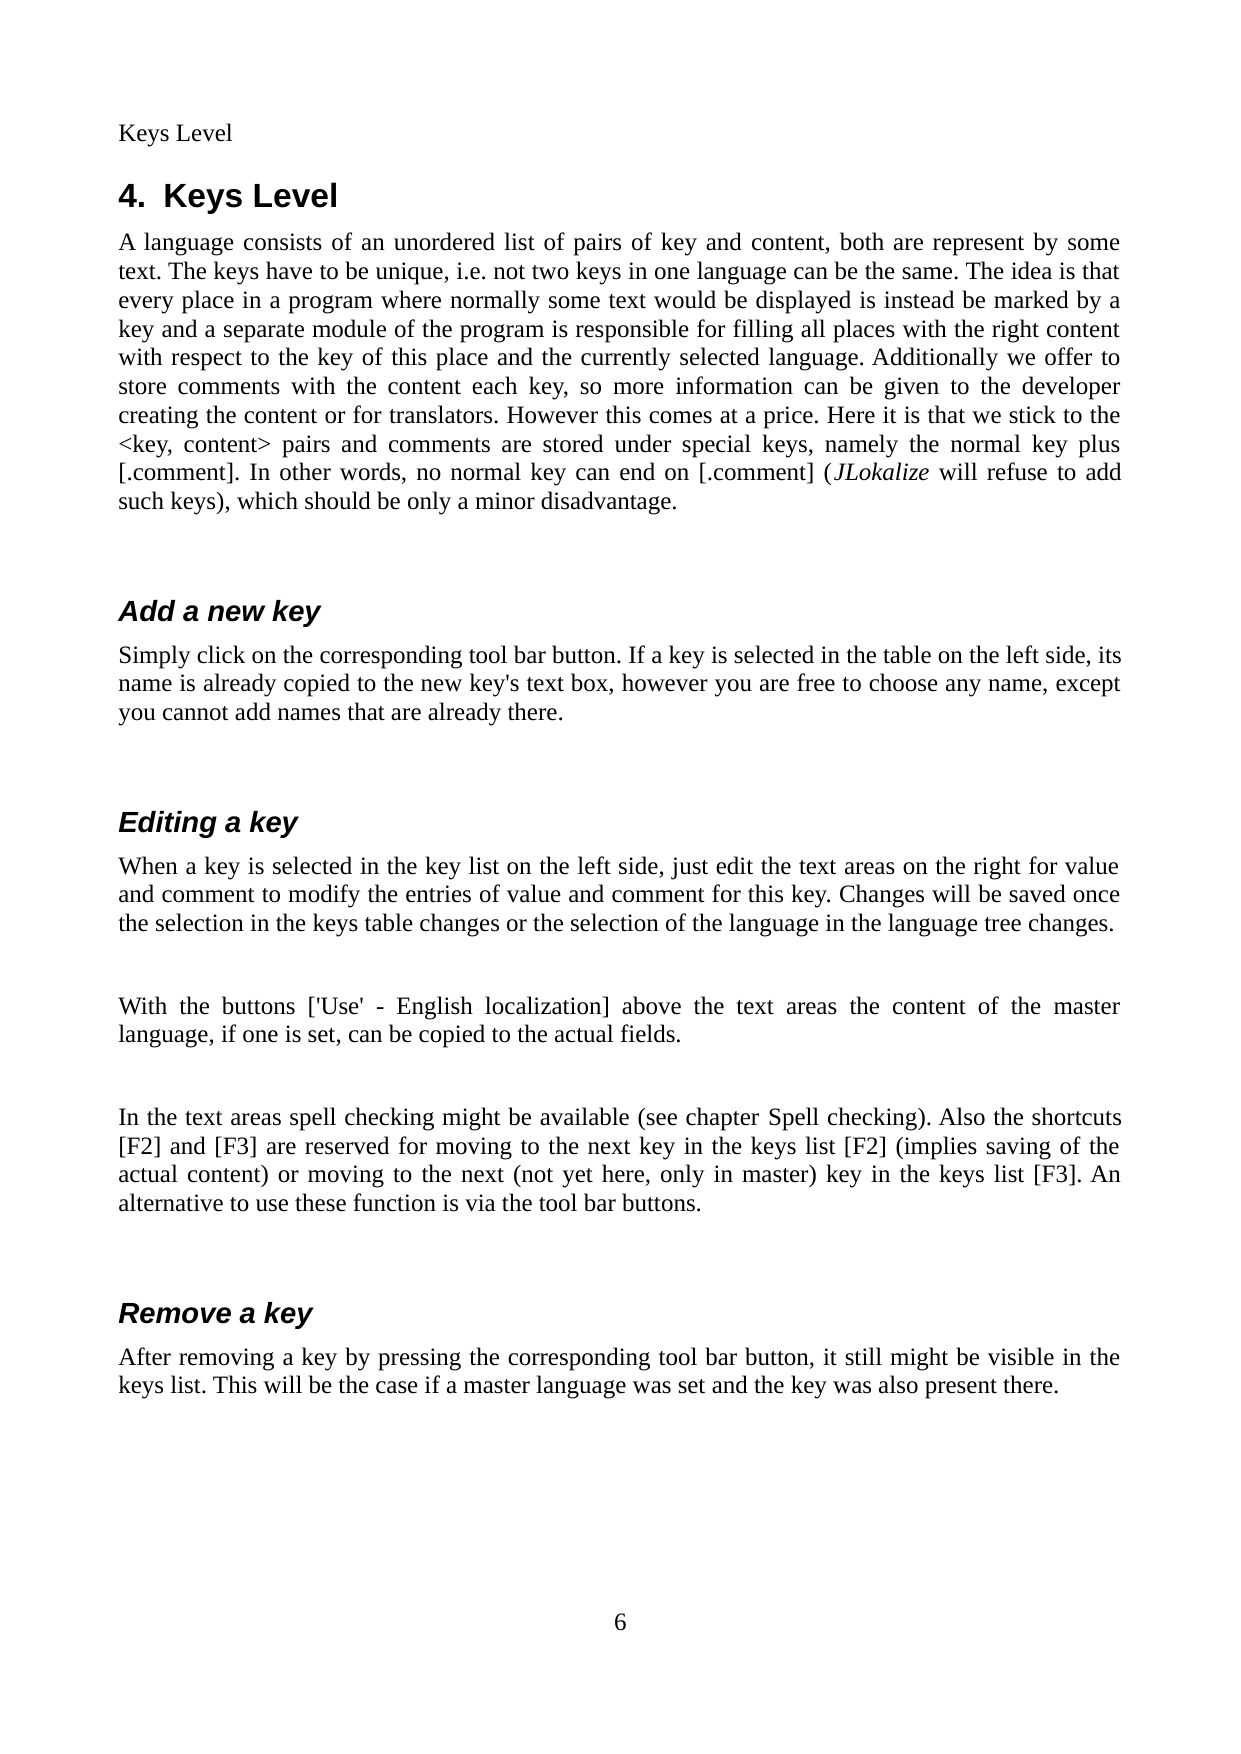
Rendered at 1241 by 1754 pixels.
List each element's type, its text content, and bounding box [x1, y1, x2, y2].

subtitle Keys Level [118, 176, 1122, 215]
text In the text areas spell checking might be available (see chapter Spell checking). Also the shortcuts [F2] and [F3] are reserved for moving to the next key in the keys list [F2] (implies saving of the actual content) or moving to the next (not yet here, only in master) key in the keys list [F3]. An alternative to use these function is via the tool bar buttons. [118, 1102, 1122, 1217]
text After removing a key by pressing the corresponding tool bar button, it still might be visible in the keys list. This will be the case if a master language was set and the key was also present there. [118, 1342, 1122, 1399]
text Simply click on the corresponding tool bar button. If a key is selected in the table on the left side, its name is already copied to the new key's text box, however you are free to choose any name, except you cannot add names that are already there. [118, 640, 1122, 726]
subtitle Add a new key [118, 594, 1122, 627]
text When a key is selected in the key list on the left side, just edit the text areas on the right for value and comment to modify the entries of value and comment for this key. Changes will be saved once the selection in the keys table changes or the selection of the language in the language tree changes. [118, 851, 1122, 937]
text A language consists of an unordered list of pairs of key and content, both are represent by some text. The keys have to be unique, i.e. not two keys in one language can be the same. The idea is that every place in a program where normally some text would be displayed is instead be marked by a key and a separate module of the program is responsible for filling all places with the right content with respect to the key of this place and the currently selected language. Additionally we offer to store comments with the content each key, so more information can be given to the developer creating the content or for translators. However this comes at a price. Here it is that we stick to the <key, content> pairs and comments are stored under special keys, namely the normal key plus [.comment]. In other words, no normal key can end on [.comment] (JLokalize will refuse to add such keys), which should be only a minor disadvantage. [118, 227, 1122, 515]
subtitle Remove a key [118, 1296, 1122, 1329]
text With the buttons ['Use' - English localization] above the text areas the content of the master language, if one is set, can be copied to the actual fields. [118, 991, 1122, 1048]
subtitle Editing a key [118, 805, 1122, 838]
